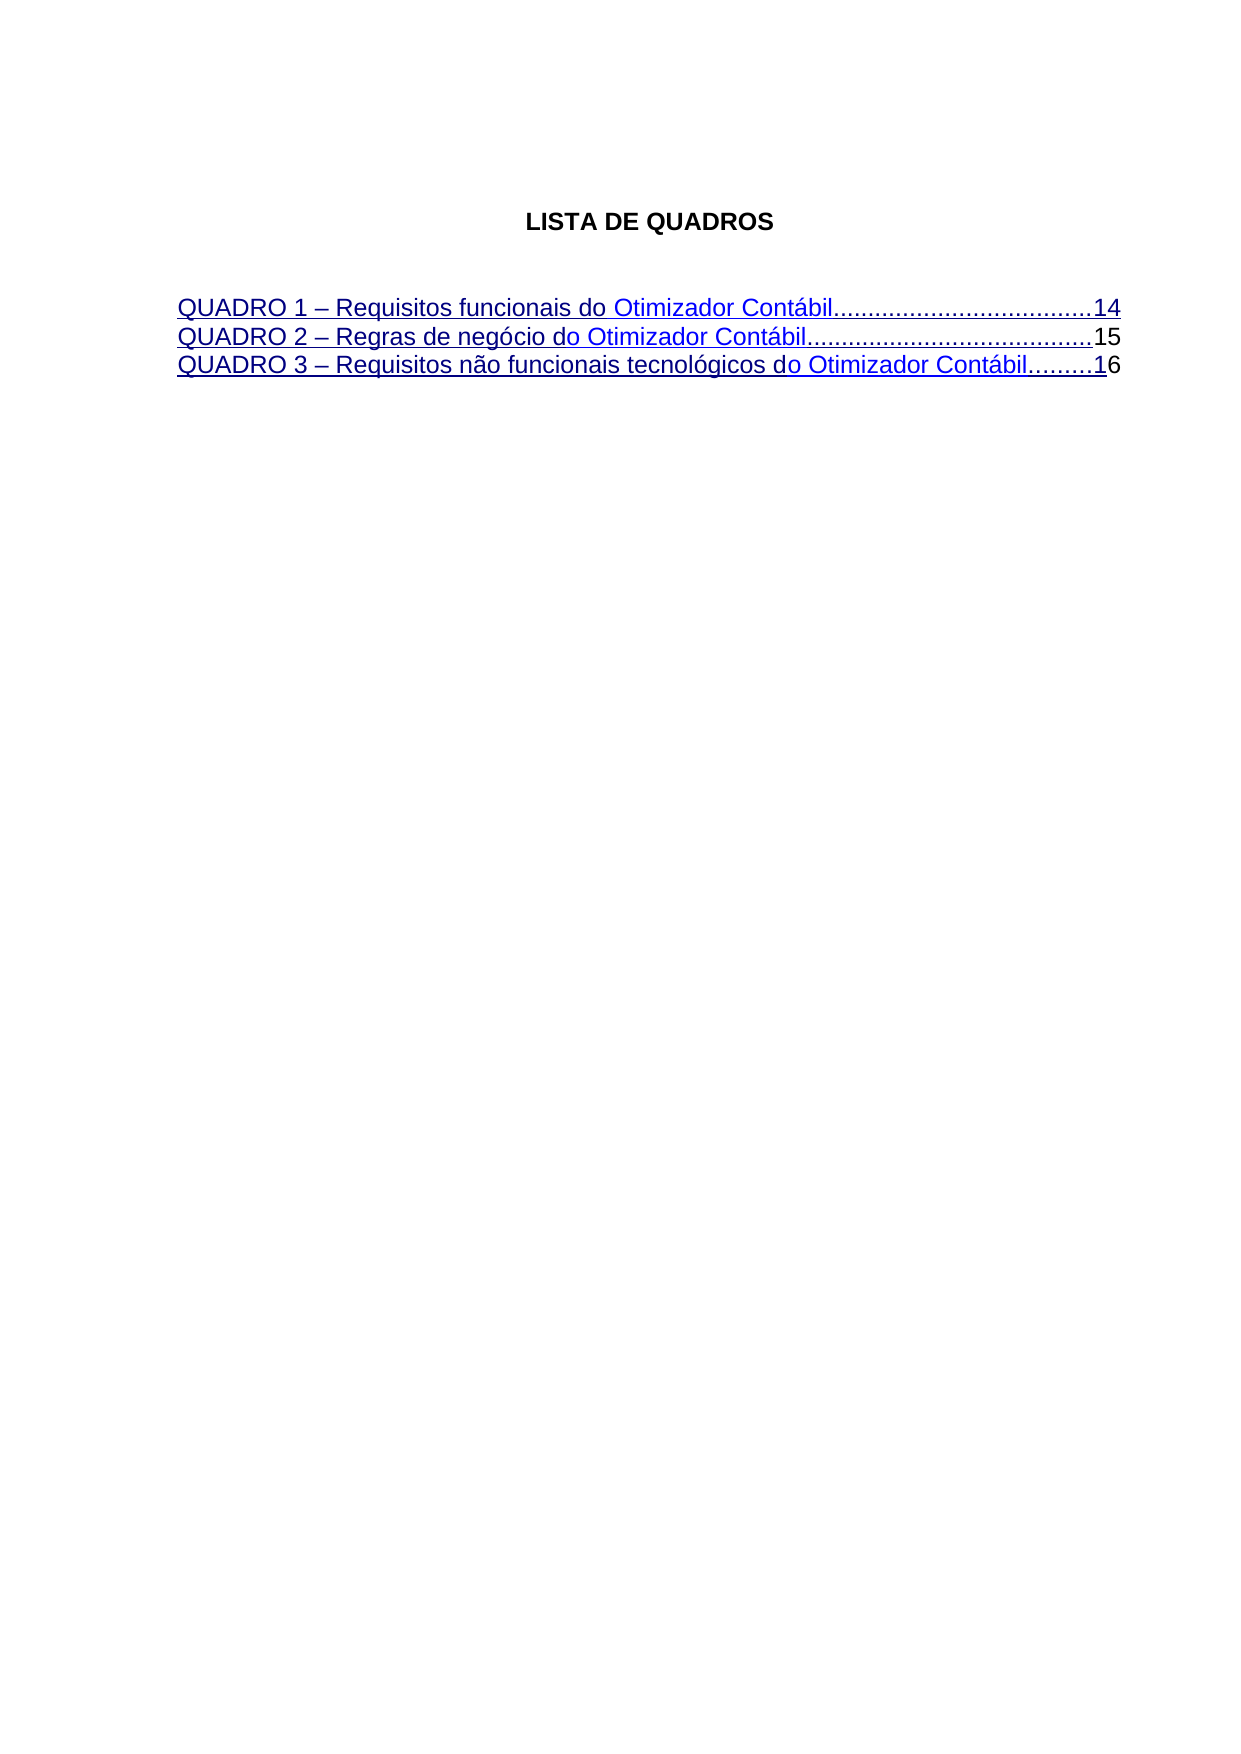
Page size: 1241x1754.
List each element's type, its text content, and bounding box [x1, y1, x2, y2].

text LISTA DE QUADROS [177, 207, 1122, 235]
text Quadro 2 – Regras de negócio do Otimizador Contábil 15 [177, 322, 1122, 350]
text Quadro 1 – Requisitos funcionais do Otimizador Contábil 14 [177, 293, 1122, 322]
text Quadro 3 – Requisitos não funcionais tecnológicos do Otimizador Contábil 16 [177, 350, 1122, 379]
